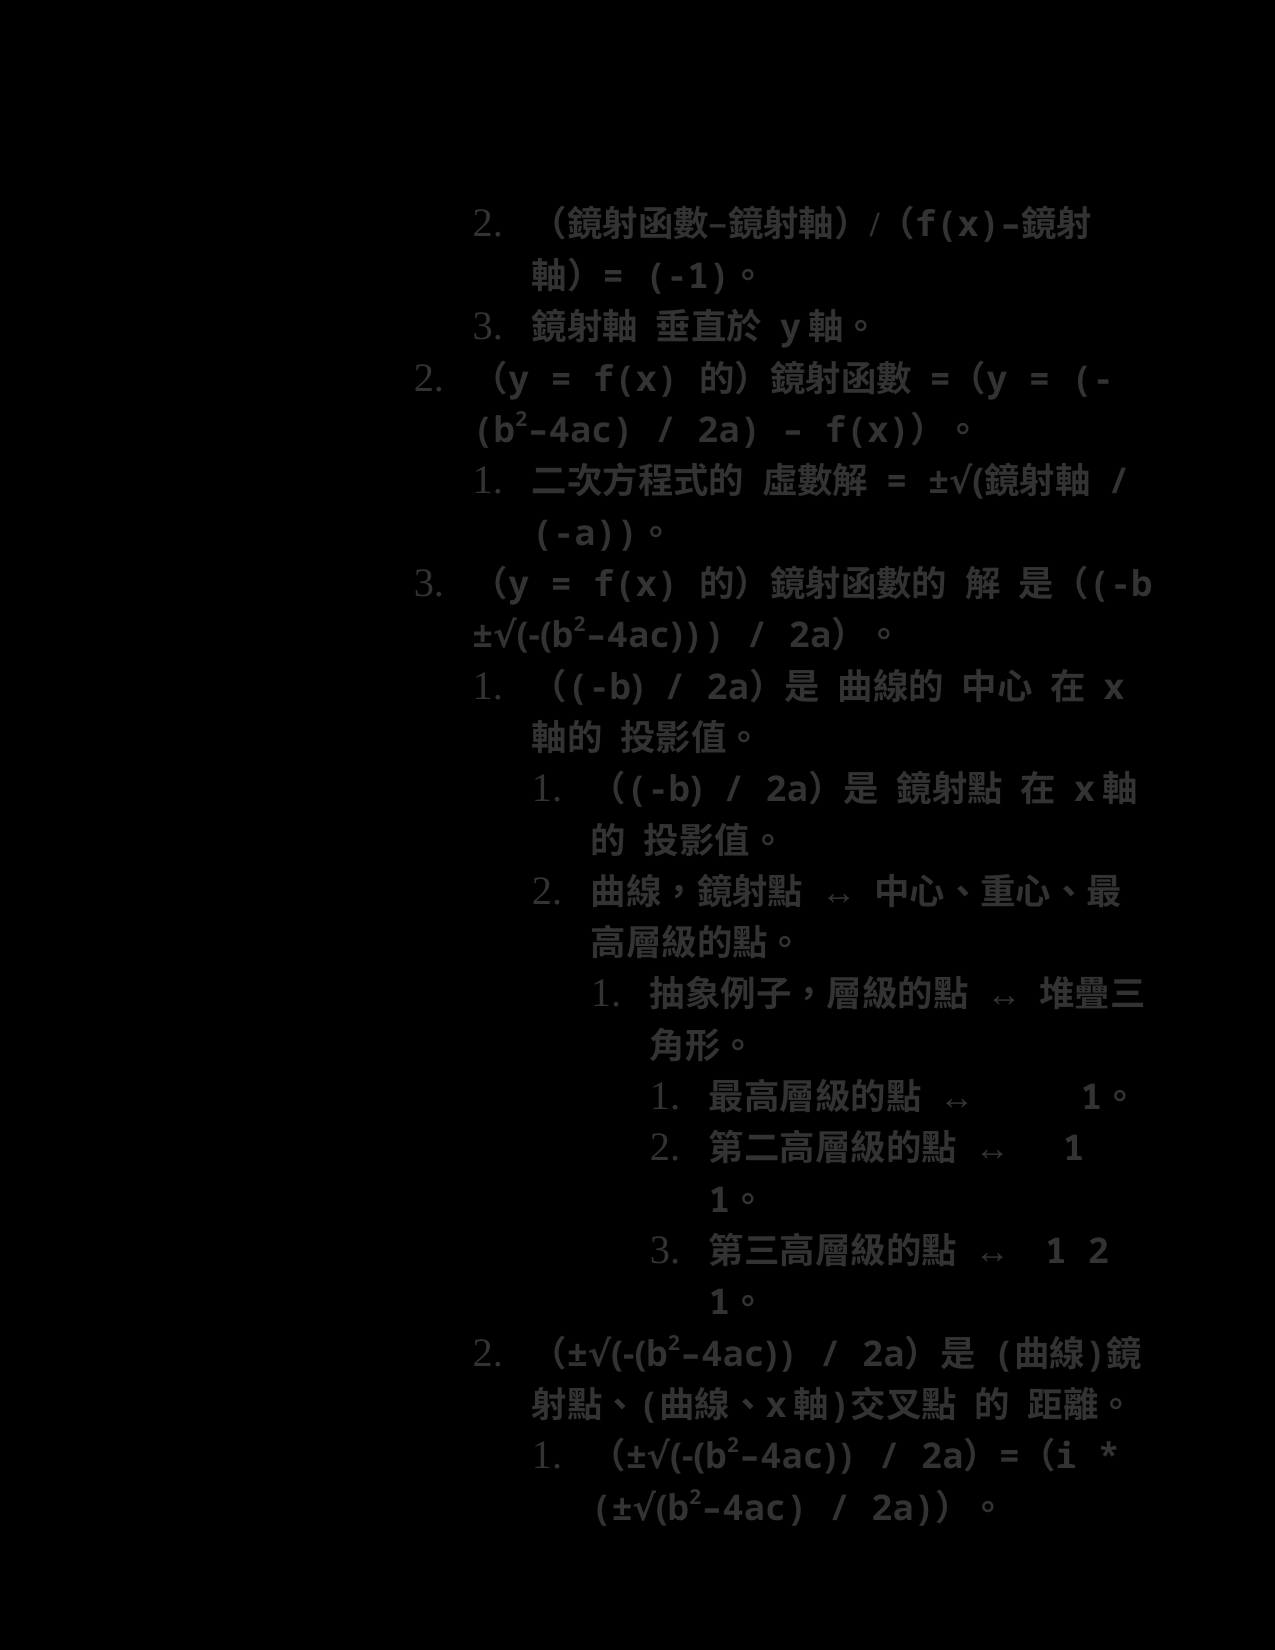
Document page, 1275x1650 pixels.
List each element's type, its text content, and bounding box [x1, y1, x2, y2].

list 最高層級的點 ↔ 1。 [649, 1068, 1157, 1119]
list （(-b) / 2a）是 鏡射點 在 x軸的 投影值。 [532, 761, 1157, 863]
list （y = f(x) 的）鏡射函數 =（y = (-(b2–4ac) / 2a) – f(x)）。 [413, 350, 1157, 453]
list （±√(-(b2–4ac)) / 2a）是 (曲線)鏡射點、(曲線、x軸)交叉點 的 距離。 [472, 1325, 1157, 1428]
list （鏡射函數–鏡射軸）/（f(x)–鏡射軸）= (-1)。 [472, 196, 1157, 298]
list （±√(-(b2–4ac)) / 2a）=（i * (±√(b2–4ac) / 2a)）。 [532, 1428, 1157, 1530]
list 抽象例子，層級的點 ↔ 堆疊三角形。 [591, 966, 1157, 1068]
list 二次方程式的 虛數解 = ±√(鏡射軸 / (-a))。 [472, 453, 1157, 555]
list 第三高層級的點 ↔ 1 2 1。 [649, 1222, 1157, 1325]
list 鏡射軸 垂直於 y軸。 [472, 298, 1157, 350]
list 曲線，鏡射點 ↔ 中心、重心、最高層級的點。 [532, 863, 1157, 966]
list （(-b) / 2a）是 曲線的 中心 在 x軸的 投影值。 [472, 658, 1157, 761]
list 第二高層級的點 ↔ 1 1。 [649, 1119, 1157, 1222]
list （y = f(x) 的）鏡射函數的 解 是（(-b ±√(-(b2–4ac))) / 2a）。 [413, 555, 1157, 658]
